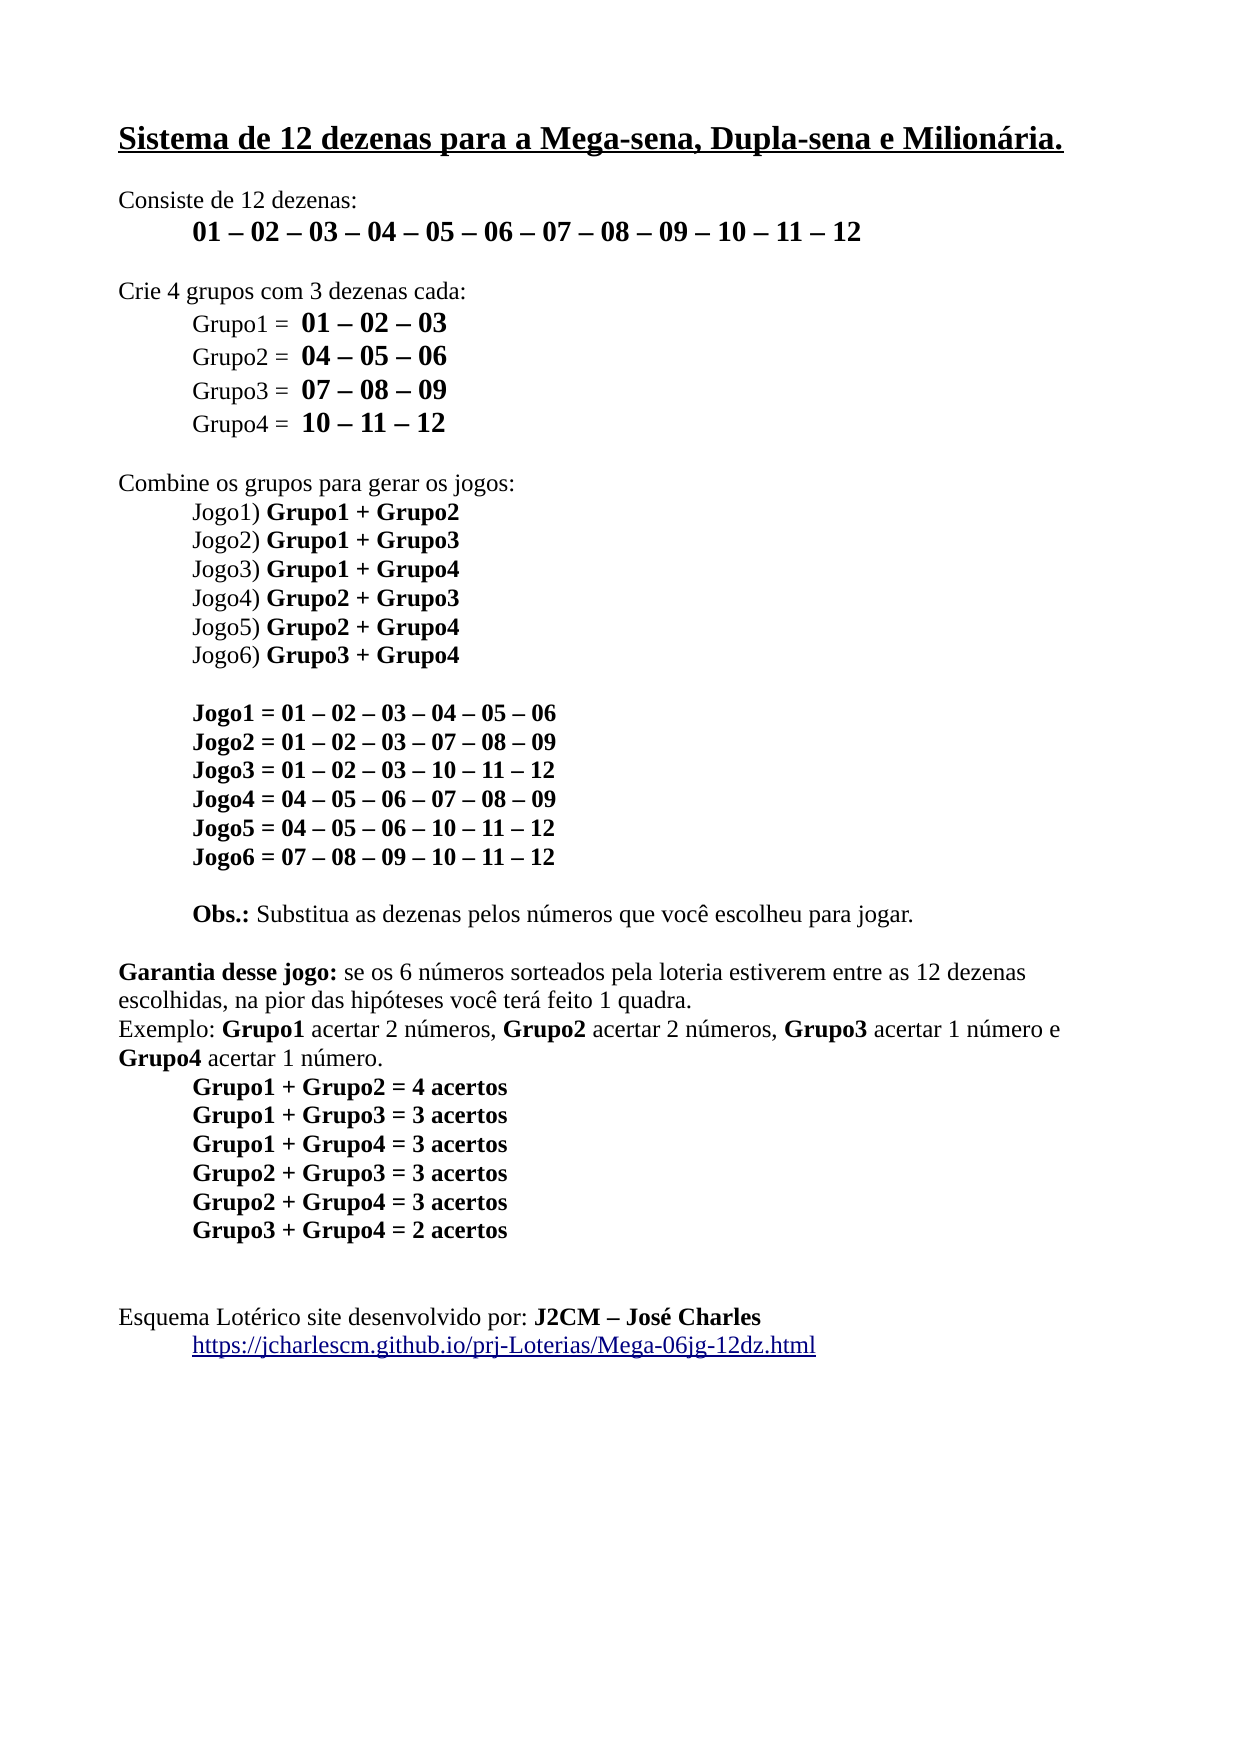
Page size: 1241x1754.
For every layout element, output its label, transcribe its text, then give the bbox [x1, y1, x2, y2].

text Jogo5 = 04 – 05 – 06 – 10 – 11 – 12 [118, 813, 1122, 842]
text Jogo2) Grupo1 + Grupo3 [118, 525, 1122, 554]
text Esquema Lotérico site desenvolvido por: J2CM – José Charles [118, 1302, 1122, 1330]
text 01 – 02 – 03 – 04 – 05 – 06 – 07 – 08 – 09 – 10 – 11 – 12 [118, 214, 1122, 247]
text Obs.: Substitua as dezenas pelos números que você escolheu para jogar. [118, 899, 1122, 928]
text Grupo3 + Grupo4 = 2 acertos [118, 1215, 1122, 1244]
text https://jcharlescm.github.io/prj-Loterias/Mega-06jg-12dz.html [118, 1330, 1122, 1359]
text Exemplo: Grupo1 acertar 2 números, Grupo2 acertar 2 números, Grupo3 acertar 1 número e Grupo4 acertar 1 número. [118, 1014, 1122, 1072]
text Combine os grupos para gerar os jogos: [118, 468, 1122, 497]
text Jogo4 = 04 – 05 – 06 – 07 – 08 – 09 [118, 784, 1122, 813]
text Grupo1 = 01 – 02 – 03 [118, 305, 1122, 338]
text Grupo2 + Grupo4 = 3 acertos [118, 1187, 1122, 1215]
text Crie 4 grupos com 3 dezenas cada: [118, 276, 1122, 305]
text Grupo1 + Grupo3 = 3 acertos [118, 1100, 1122, 1129]
text Grupo4 = 10 – 11 – 12 [118, 406, 1122, 439]
text Grupo1 + Grupo4 = 3 acertos [118, 1129, 1122, 1158]
text Jogo6 = 07 – 08 – 09 – 10 – 11 – 12 [118, 842, 1122, 870]
text Grupo3 = 07 – 08 – 09 [118, 372, 1122, 406]
text Grupo2 + Grupo3 = 3 acertos [118, 1158, 1122, 1187]
text Jogo6) Grupo3 + Grupo4 [118, 640, 1122, 669]
text Consiste de 12 dezenas: [118, 185, 1122, 214]
text Jogo3 = 01 – 02 – 03 – 10 – 11 – 12 [118, 755, 1122, 784]
text Jogo3) Grupo1 + Grupo4 [118, 554, 1122, 583]
text Garantia desse jogo: se os 6 números sorteados pela loteria estiverem entre as 12 dezenas escolhidas, na pior das hipóteses você terá feito 1 quadra. [118, 957, 1122, 1014]
text Grupo2 = 04 – 05 – 06 [118, 338, 1122, 372]
text Grupo1 + Grupo2 = 4 acertos [118, 1072, 1122, 1100]
text Jogo4) Grupo2 + Grupo3 [118, 583, 1122, 612]
text Sistema de 12 dezenas para a Mega-sena, Dupla-sena e Milionária. [118, 118, 1122, 156]
text Jogo1 = 01 – 02 – 03 – 04 – 05 – 06 [118, 698, 1122, 727]
text Jogo1) Grupo1 + Grupo2 [118, 497, 1122, 525]
text Jogo5) Grupo2 + Grupo4 [118, 612, 1122, 640]
text Jogo2 = 01 – 02 – 03 – 07 – 08 – 09 [118, 727, 1122, 755]
